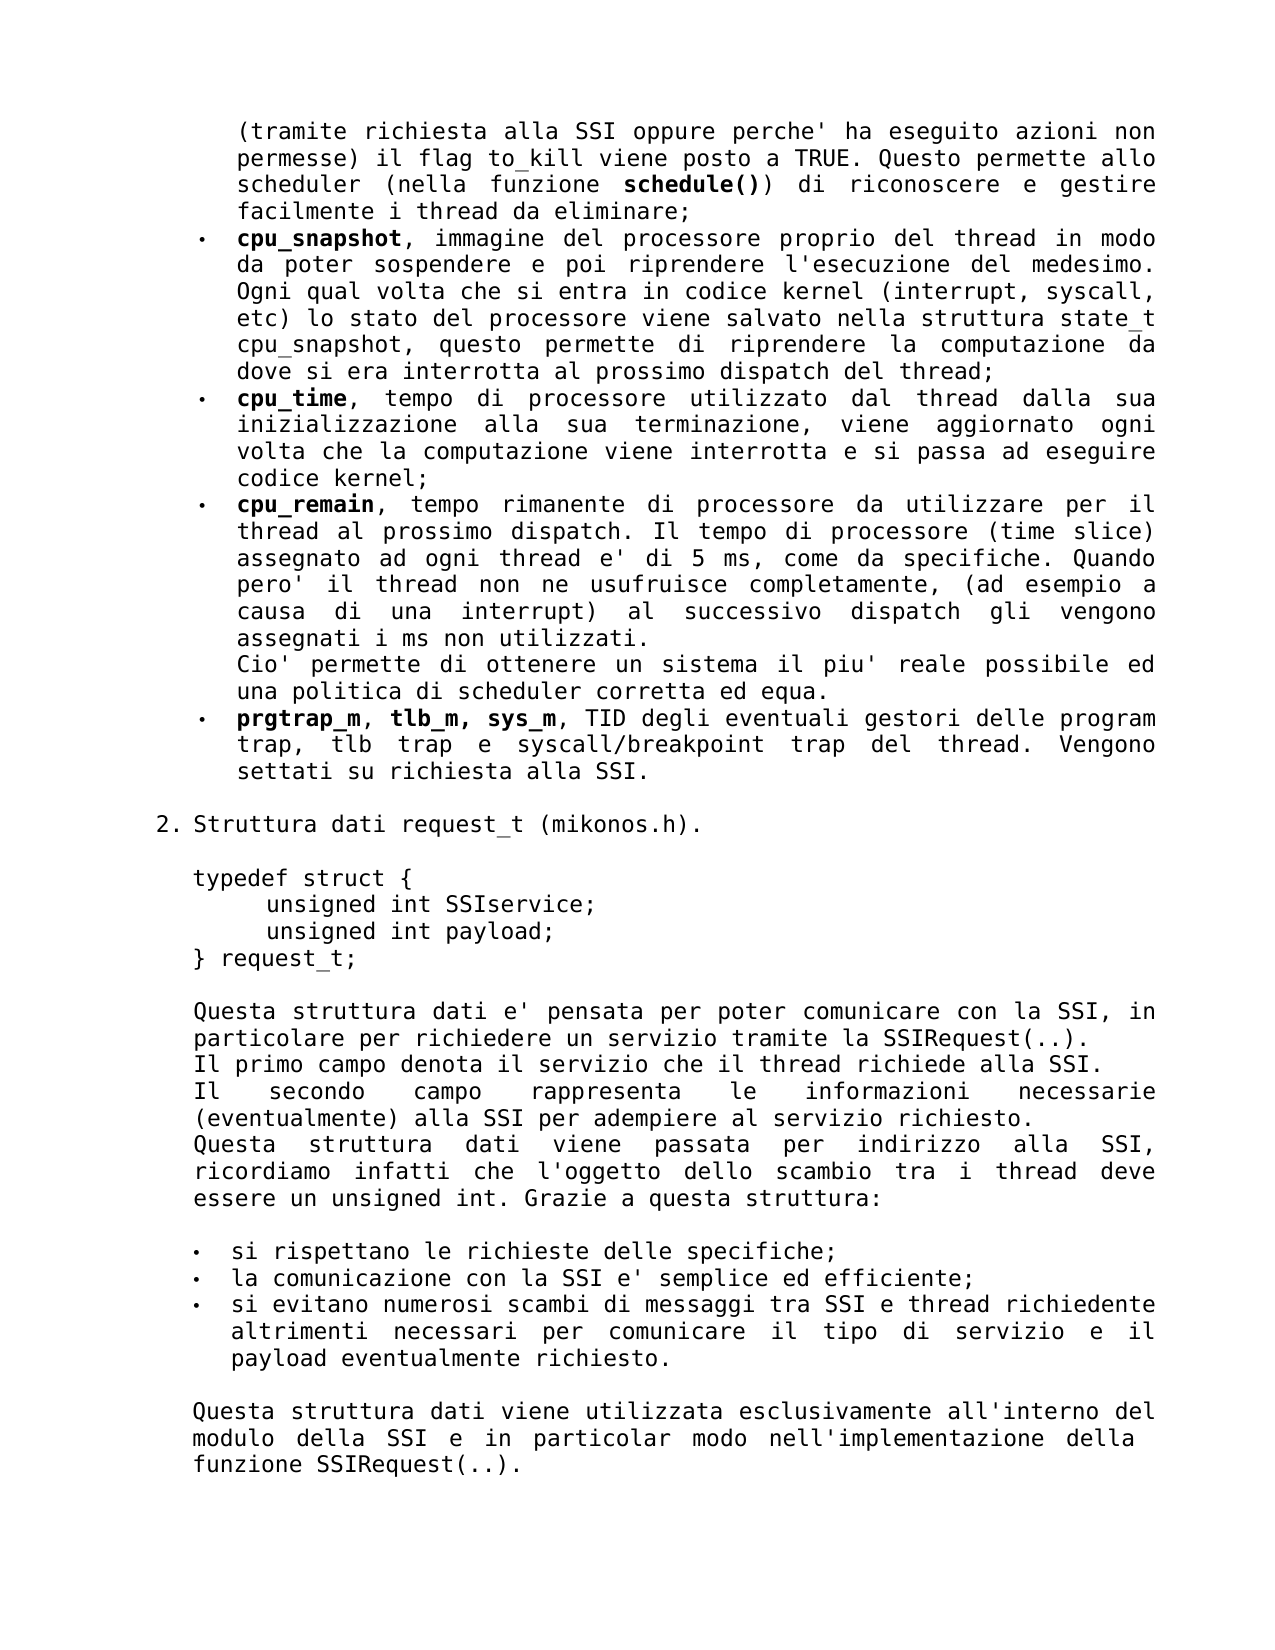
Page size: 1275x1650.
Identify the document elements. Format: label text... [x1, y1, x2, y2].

list si rispettano le richieste delle specifiche; [193, 1238, 1157, 1265]
list Questa struttura dati e' pensata per poter comunicare con la SSI, in particolare per richiedere un servizio tramite la SSIRequest(..). [156, 971, 1157, 1051]
list Cio' permette di ottenere un sistema il piu' reale possibile ed una politica di scheduler corretta ed equa. [199, 651, 1157, 705]
text unsigned int SSIservice; [118, 891, 1157, 918]
list cpu_snapshot, immagine del processore proprio del thread in modo da poter sospendere e poi riprendere l'esecuzione del medesimo. Ogni qual volta che si entra in codice kernel (interrupt, syscall, etc) lo stato del processore viene salvato nella struttura state_t cpu_snapshot, questo permette di riprendere la computazione da dove si era interrotta al prossimo dispatch del thread; [199, 225, 1157, 385]
list si evitano numerosi scambi di messaggi tra SSI e thread richiedente altrimenti necessari per comunicare il tipo di servizio e il payload eventualmente richiesto. [193, 1291, 1157, 1371]
text } request_t; [118, 945, 1157, 971]
list (tramite richiesta alla SSI oppure perche' ha eseguito azioni non permesse) il flag to_kill viene posto a TRUE. Questo permette allo scheduler (nella funzione schedule()) di riconoscere e gestire facilmente i thread da eliminare; [199, 118, 1157, 225]
list Struttura dati request_t (mikonos.h). [156, 811, 1157, 838]
list prgtrap_m, tlb_m, sys_m, TID degli eventuali gestori delle program trap, tlb trap e syscall/breakpoint trap del thread. Vengono settati su richiesta alla SSI. [199, 705, 1157, 785]
list cpu_remain, tempo rimanente di processore da utilizzare per il thread al prossimo dispatch. Il tempo di processore (time slice) assegnato ad ogni thread e' di 5 ms, come da specifiche. Quando pero' il thread non ne usufruisce completamente, (ad esempio a causa di una interrupt) al successivo dispatch gli vengono assegnati i ms non utilizzati. [199, 491, 1157, 651]
list Il primo campo denota il servizio che il thread richiede alla SSI. [156, 1051, 1157, 1078]
text typedef struct { [118, 865, 1157, 891]
list Il secondo campo rappresenta le informazioni necessarie (eventualmente) alla SSI per adempiere al servizio richiesto. [156, 1078, 1157, 1131]
text Questa struttura dati viene utilizzata esclusivamente all'interno del modulo della SSI e in particolar modo nell'implementazione della funzione SSIRequest(..). [118, 1398, 1157, 1478]
list la comunicazione con la SSI e' semplice ed efficiente; [193, 1265, 1157, 1291]
list Questa struttura dati viene passata per indirizzo alla SSI, ricordiamo infatti che l'oggetto dello scambio tra i thread deve essere un unsigned int. Grazie a questa struttura: [156, 1131, 1157, 1211]
list cpu_time, tempo di processore utilizzato dal thread dalla sua inizializzazione alla sua terminazione, viene aggiornato ogni volta che la computazione viene interrotta e si passa ad eseguire codice kernel; [199, 385, 1157, 491]
text unsigned int payload; [118, 918, 1157, 945]
